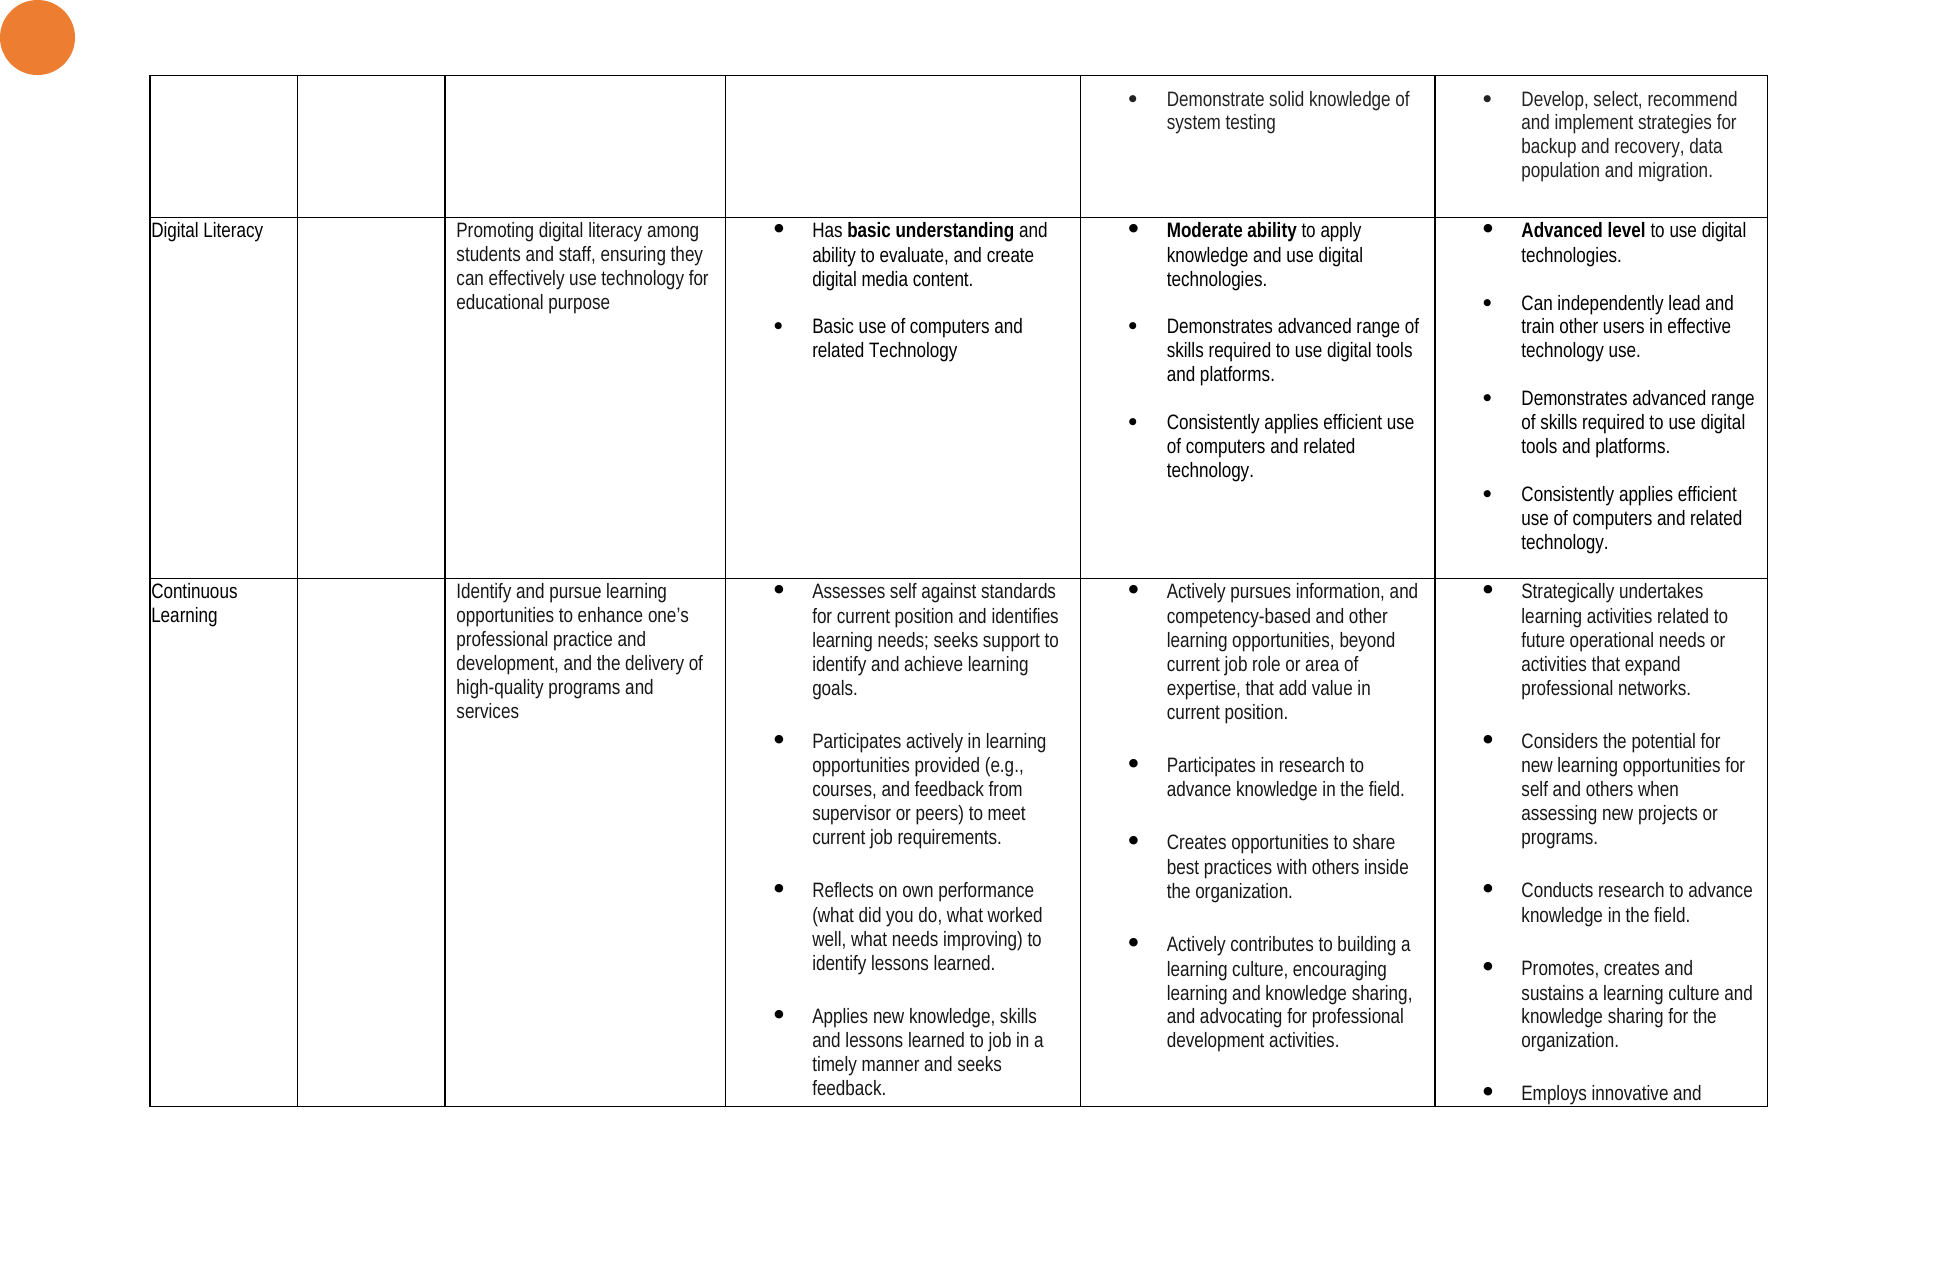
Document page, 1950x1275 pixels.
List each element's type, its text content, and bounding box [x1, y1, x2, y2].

table_cell Assesses self against standards for current position and identifies learning needs; seeks support to identify and achieve learning goals. Participates actively in learning opportunities provided (e.g., courses, and feedback from supervisor or peers) to meet current job requirements. Reflects on own performance (what did you do, what worked well, what needs improving) to identify lessons learned. Applies new knowledge, skills and lessons learned to job in a timely manner and seeks feedback. [726, 579, 1080, 1106]
table_cell Actively pursues information, and competency-based and other learning opportunities, beyond current job role or area of expertise, that add value in current position. Participates in research to advance knowledge in the field. Creates opportunities to share best practices with others inside the organization. Actively contributes to building a learning culture, encouraging learning and knowledge sharing, and advocating for professional development activities. [1081, 579, 1434, 1106]
table_cell [1768, 217, 1800, 578]
table_cell Demonstrates broad knowledge of relational database management systems (RDBMS) models. Applies knowledge of data mining and its various uses to perform duties. Develop, tests codes, and reviews database access modules. Develop, select, recommend and implement strategies for backup and recovery, data population and migration. [1436, 76, 1767, 217]
table_cell Advanced level to use digital technologies. Can independently lead and train other users in effective technology use. Demonstrates advanced range of skills required to use digital tools and platforms. Consistently applies efficient use of computers and related technology. [1436, 218, 1767, 578]
table_cell [151, 76, 297, 217]
table_cell [298, 76, 444, 217]
table_cell Strategically undertakes learning activities related to future operational needs or activities that expand professional networks. Considers the potential for new learning opportunities for self and others when assessing new projects or programs. Conducts research to advance knowledge in the field. Promotes, creates and sustains a learning culture and knowledge sharing for the organization. Employs innovative and [1436, 579, 1767, 1106]
table_cell [1768, 75, 1800, 217]
table_cell Identify and pursue learning opportunities to enhance one’s professional practice and development, and the delivery of high-quality programs and services [446, 579, 725, 1106]
table_cell Moderate ability to apply knowledge and use digital technologies. Demonstrates advanced range of skills required to use digital tools and platforms. Consistently applies efficient use of computers and related technology. [1081, 218, 1434, 578]
table_cell Demonstrates good knowledge of relational database management systems (RDBMS) models. Applies knowledge of data mining and its various uses to perform duties. Recognise the importance of database recovery with guidance and perform back up Demonstrate solid knowledge of system testing [1081, 76, 1434, 217]
table_cell Continuous Learning [151, 579, 297, 1106]
table_cell [298, 218, 444, 578]
table_cell Has basic understanding and ability to evaluate, and create digital media content. Basic use of computers and related Technology [726, 218, 1080, 578]
table_cell Digital Literacy [151, 218, 297, 578]
table_cell [1768, 578, 1800, 1106]
table_cell [298, 579, 444, 1106]
table_cell [446, 76, 725, 217]
table_cell [726, 76, 1080, 217]
table_cell Promoting digital literacy among students and staff, ensuring they can effectively use technology for educational purpose [446, 218, 725, 578]
